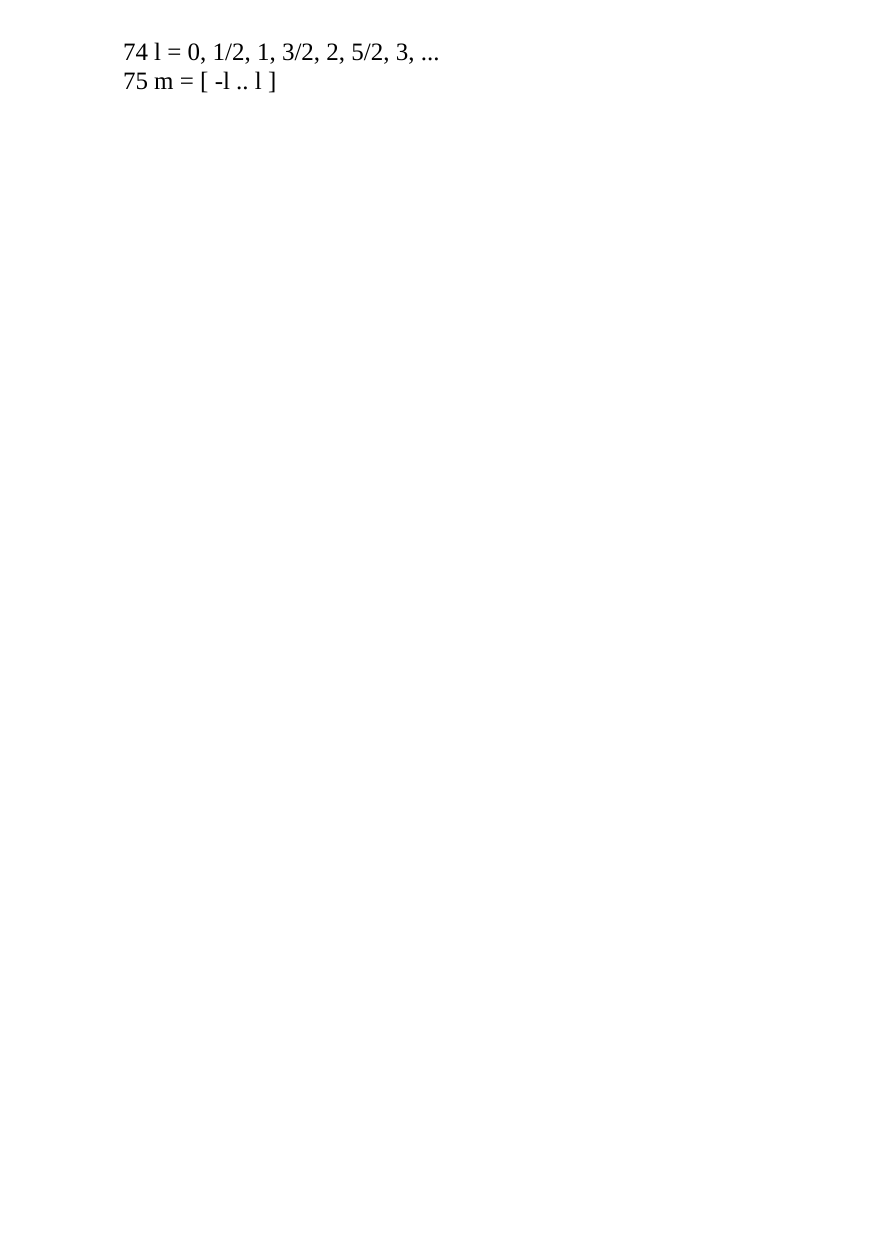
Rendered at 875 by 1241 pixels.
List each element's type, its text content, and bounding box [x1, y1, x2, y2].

table_cell m = [ -l .. l ] [151, 66, 809, 95]
table_cell l = 0, 1/2, 1, 3/2, 2, 5/2, 3, ... [151, 38, 809, 66]
table_cell [106, 95, 151, 124]
table_cell 74 [106, 38, 151, 66]
table_cell 75 [106, 66, 151, 95]
table_cell [151, 95, 809, 124]
